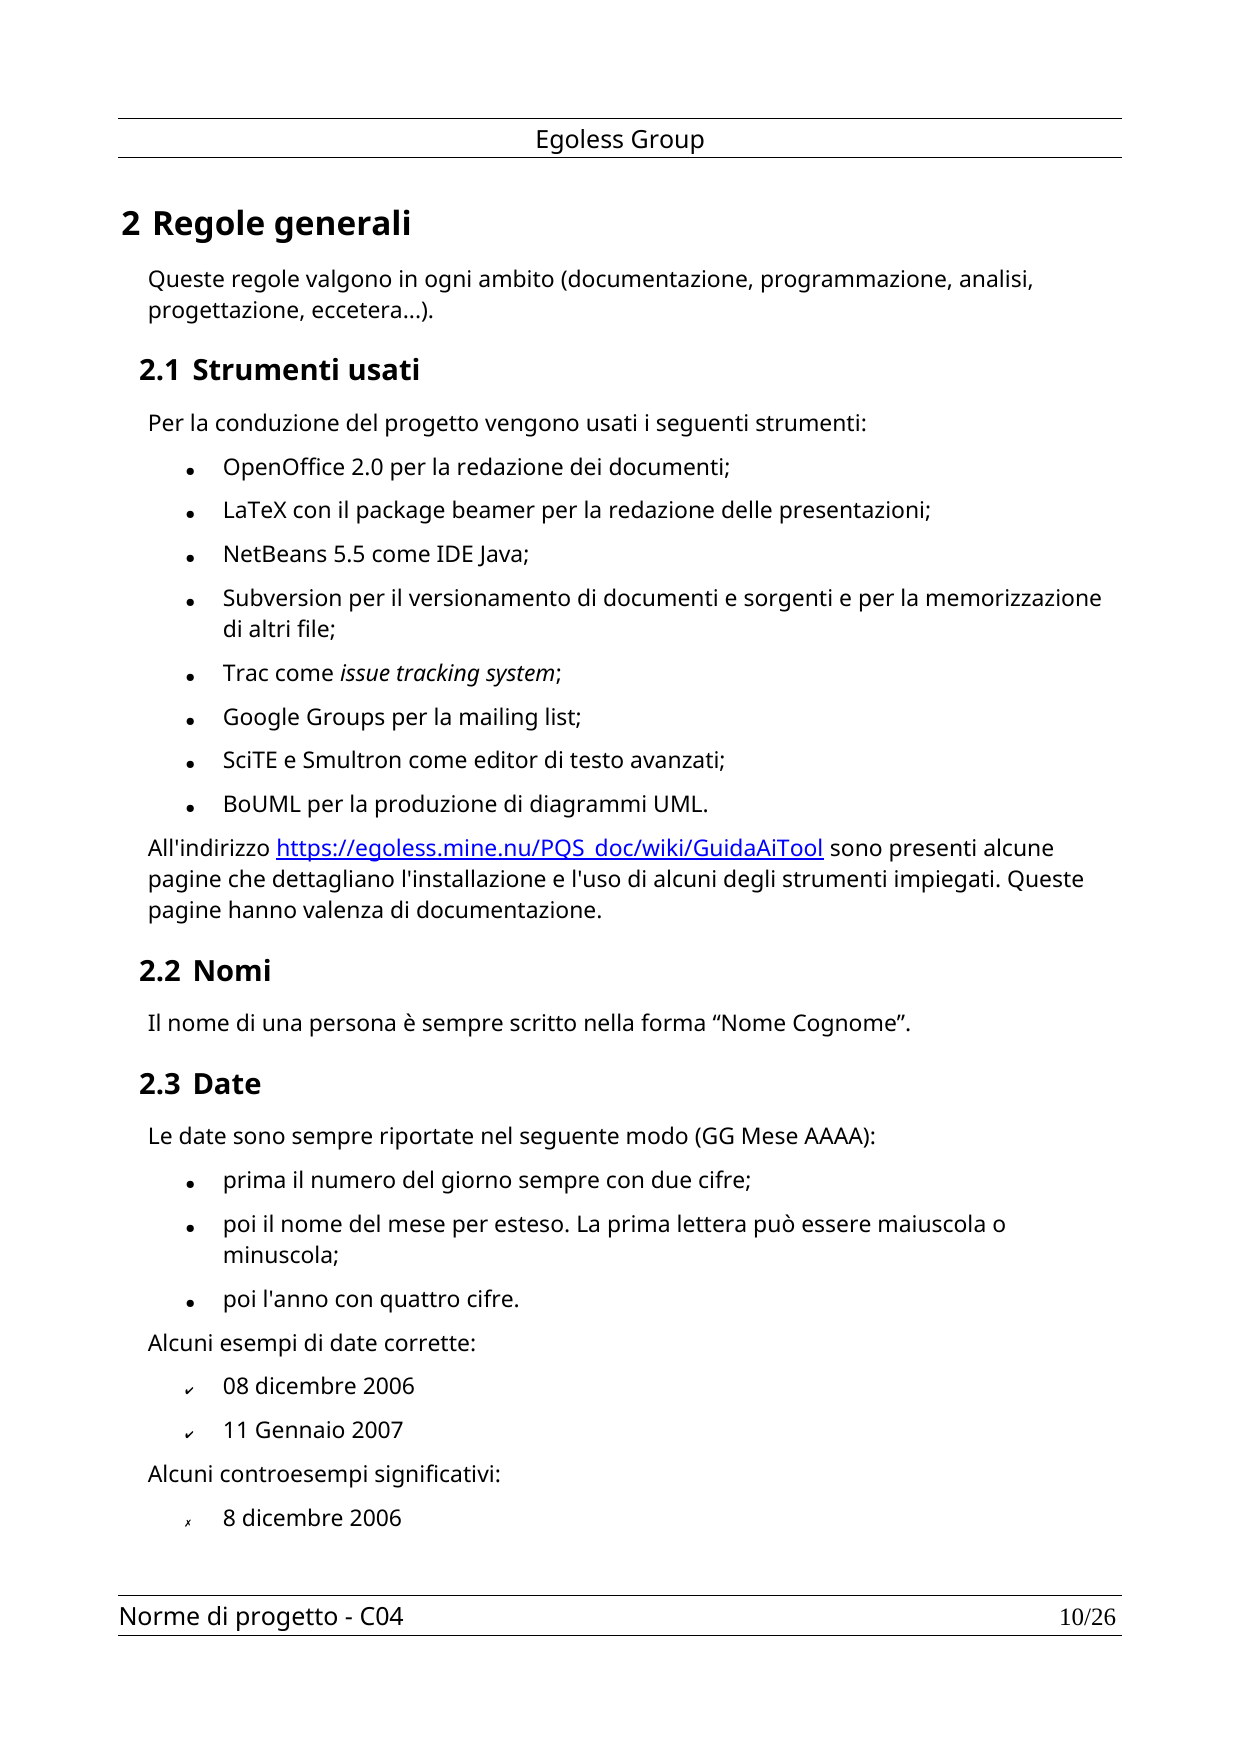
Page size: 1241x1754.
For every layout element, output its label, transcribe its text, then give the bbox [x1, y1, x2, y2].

list NetBeans 5.5 come IDE Java; [185, 538, 1122, 569]
subtitle Nomi [139, 950, 1122, 990]
list Trac come issue tracking system; [185, 657, 1122, 688]
subtitle Strumenti usati [139, 349, 1122, 389]
text Per la conduzione del progetto vengono usati i seguenti strumenti: [148, 407, 1122, 438]
subtitle Date [139, 1063, 1122, 1103]
list SciTE e Smultron come editor di testo avanzati; [185, 744, 1122, 776]
list Google Groups per la mailing list; [185, 701, 1122, 732]
list 8 dicembre 2006 [185, 1502, 1122, 1533]
text Alcuni esempi di date corrette: [148, 1327, 1122, 1358]
subtitle Regole generali [121, 200, 1122, 245]
list poi l'anno con quattro cifre. [185, 1283, 1122, 1314]
list LaTeX con il package beamer per la redazione delle presentazioni; [185, 494, 1122, 526]
text All'indirizzo https://egoless.mine.nu/PQS_doc/wiki/GuidaAiTool sono presenti alcune pagine che dettagliano l'installazione e l'uso di alcuni degli strumenti impiegati. Queste pagine hanno valenza di documentazione. [148, 832, 1122, 926]
list BoUML per la produzione di diagrammi UML. [185, 788, 1122, 819]
list poi il nome del mese per esteso. La prima lettera può essere maiuscola o minuscola; [185, 1208, 1122, 1270]
text Il nome di una persona è sempre scritto nella forma “Nome Cognome”. [148, 1007, 1122, 1039]
list prima il numero del giorno sempre con due cifre; [185, 1164, 1122, 1195]
text Queste regole valgono in ogni ambito (documentazione, programmazione, analisi, progettazione, eccetera...). [148, 263, 1122, 325]
list 11 Gennaio 2007 [185, 1414, 1122, 1445]
text Alcuni controesempi significativi: [148, 1458, 1122, 1489]
list 08 dicembre 2006 [185, 1370, 1122, 1402]
text Le date sono sempre riportate nel seguente modo (GG Mese AAAA): [148, 1120, 1122, 1152]
list OpenOffice 2.0 per la redazione dei documenti; [185, 451, 1122, 482]
list Subversion per il versionamento di documenti e sorgenti e per la memorizzazione di altri file; [185, 582, 1122, 644]
